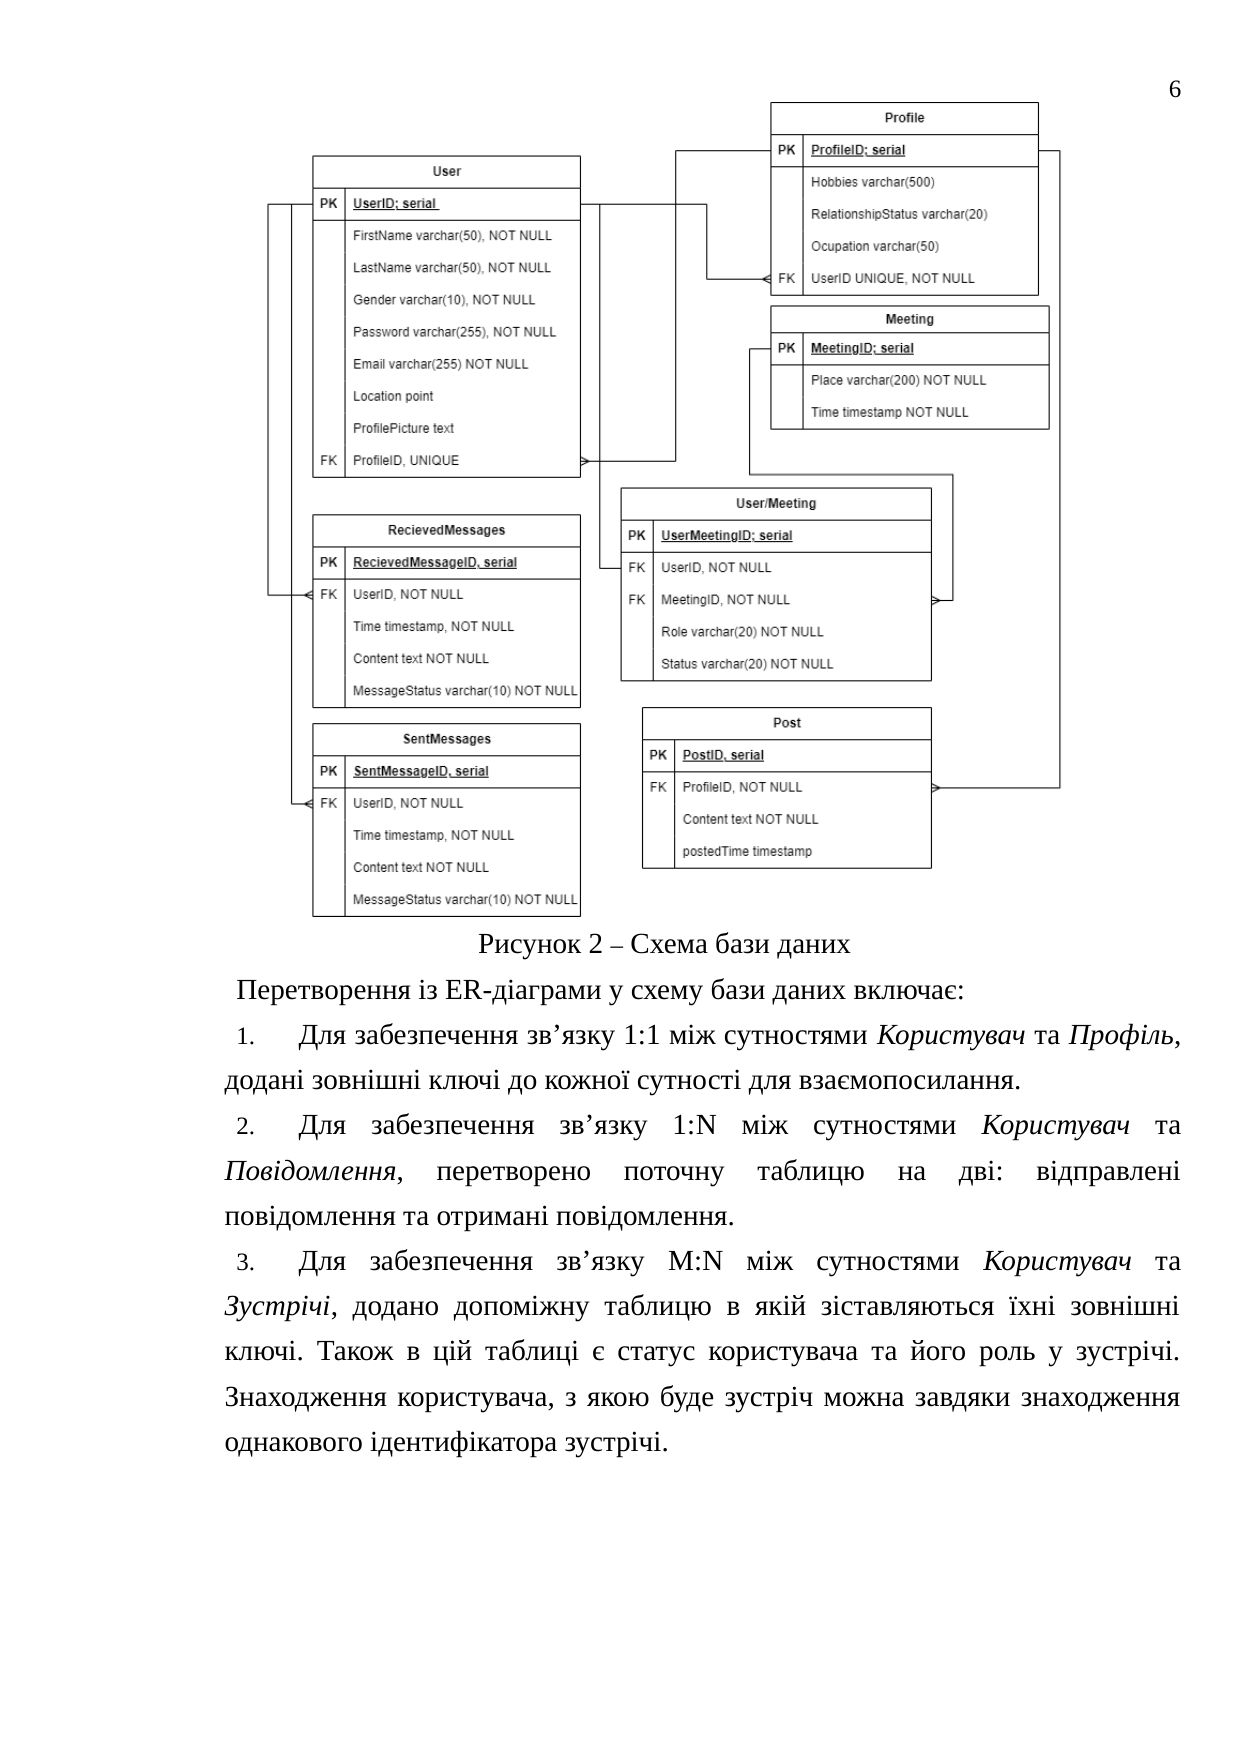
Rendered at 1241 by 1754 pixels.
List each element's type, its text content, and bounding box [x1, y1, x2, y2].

text Перетворення із ER-діаграми у схему бази даних включає: [148, 972, 1181, 1005]
text Рисунок 2 ‒ Схема бази даних [148, 927, 1181, 960]
list Для забезпечення зв’язку 1:N між сутностями Користувач та Повідомлення, перетворено поточну таблицю на дві: відправлені повідомлення та отримані повідомлення. [224, 1107, 1181, 1231]
list Для забезпечення зв’язку 1:1 між сутностями Користувач та Профіль, додані зовнішні ключі до кожної сутності для взаємопосилання. [224, 1017, 1181, 1096]
picture [260, 102, 1069, 917]
list Для забезпечення зв’язку M:N між сутностями Користувач та Зустрічі, додано допоміжну таблицю в якій зіставляються їхні зовнішні ключі. Також в цій таблиці є статус користувача та його роль у зустрічі. Знаходження користувача, з якою буде зустріч можна завдяки знаходження однакового ідентифікатора зустрічі. [224, 1243, 1181, 1457]
